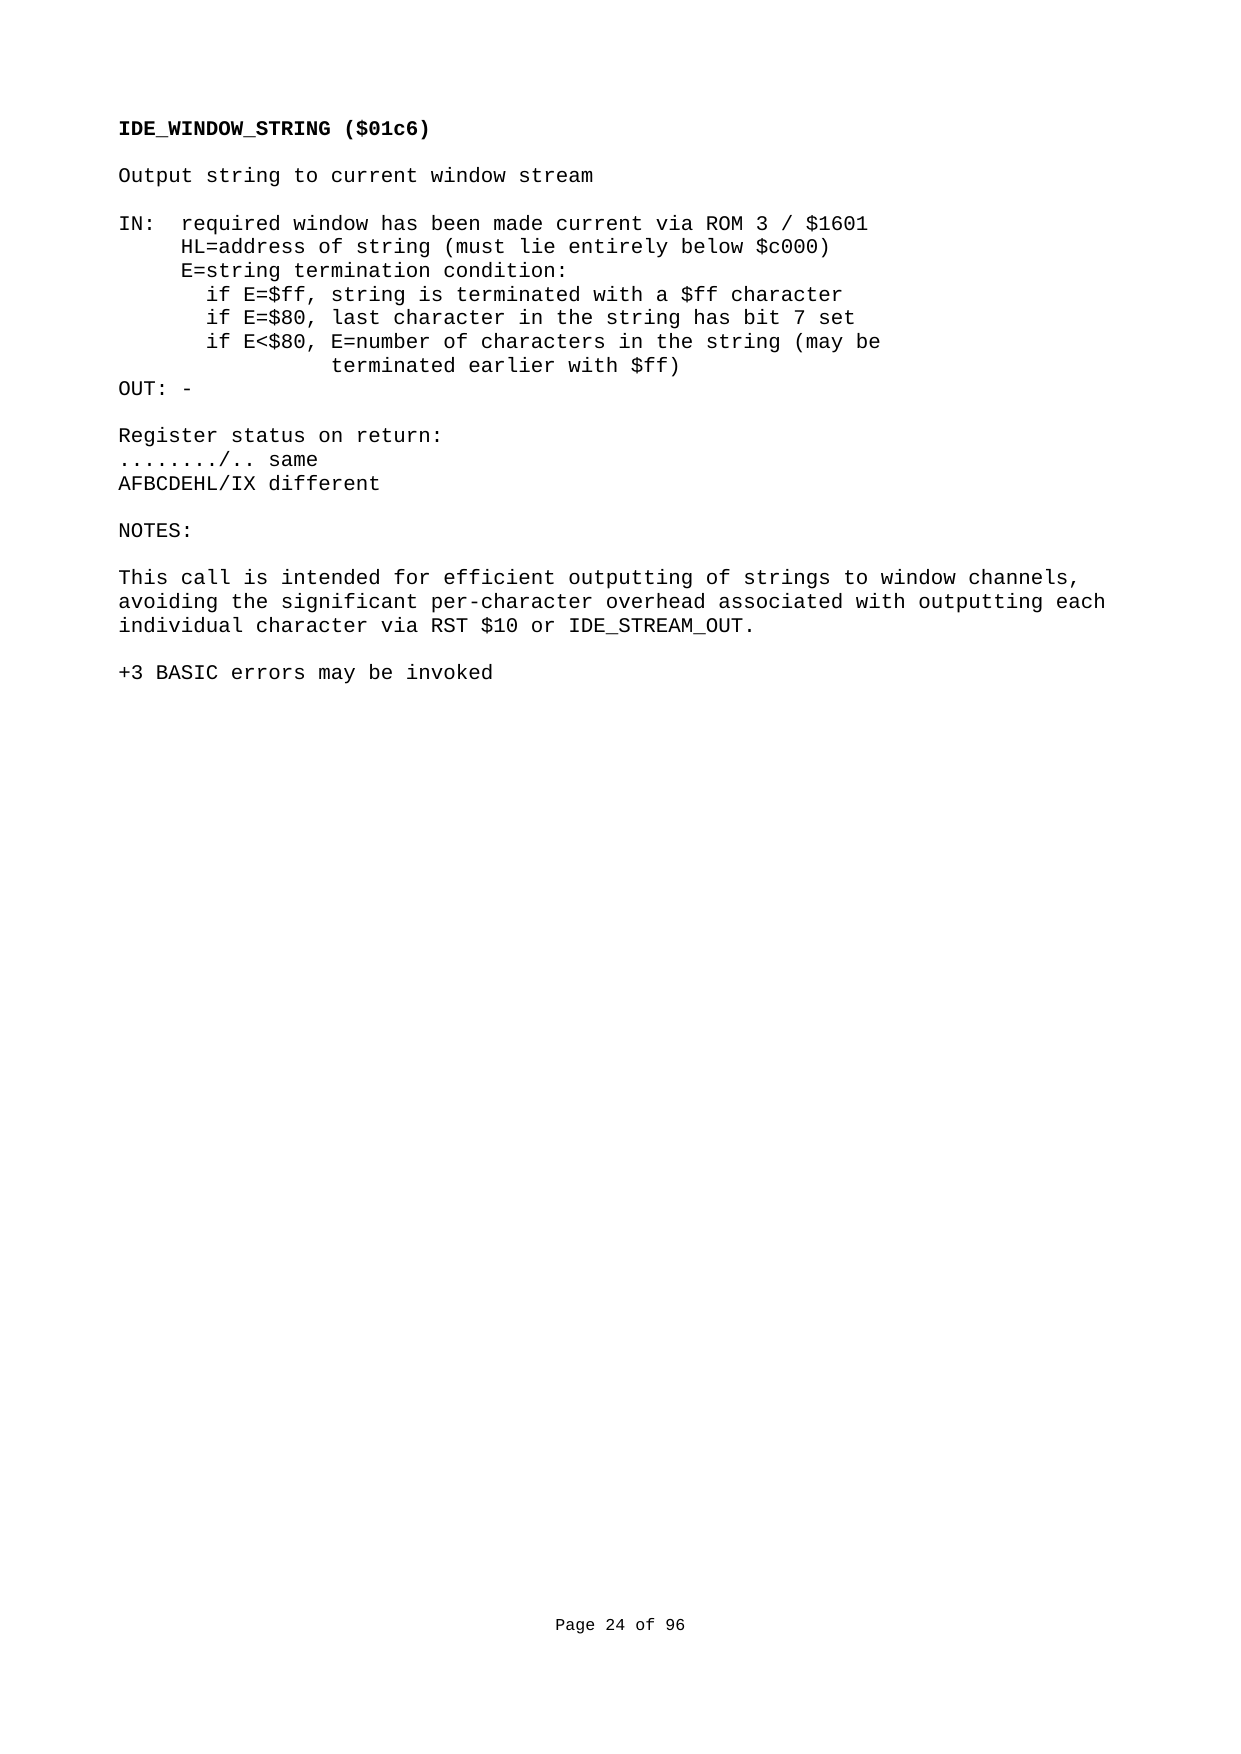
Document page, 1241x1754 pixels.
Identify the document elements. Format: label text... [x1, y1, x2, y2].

text Register status on return: [118, 426, 1122, 449]
text +3 BASIC errors may be invoked [118, 662, 1122, 686]
text if E=$80, last character in the string has bit 7 set [118, 307, 1122, 331]
text if E<$80, E=number of characters in the string (may be [118, 331, 1122, 354]
text Output string to current window stream [118, 165, 1122, 189]
text NOTES: [118, 520, 1122, 544]
text E=string termination condition: [118, 260, 1122, 284]
text This call is intended for efficient outputting of strings to window channels, avoiding the significant per-character overhead associated with outputting each individual character via RST $10 or IDE_STREAM_OUT. [118, 567, 1122, 638]
text if E=$ff, string is terminated with a $ff character [118, 284, 1122, 307]
text IN: required window has been made current via ROM 3 / $1601 [118, 213, 1122, 236]
text OUT: - [118, 378, 1122, 402]
text terminated earlier with $ff) [118, 354, 1122, 378]
text HL=address of string (must lie entirely below $c000) [118, 236, 1122, 260]
text IDE_WINDOW_STRING ($01c6) [118, 118, 1122, 142]
text AFBCDEHL/IX different [118, 473, 1122, 496]
text ......../.. same [118, 449, 1122, 473]
